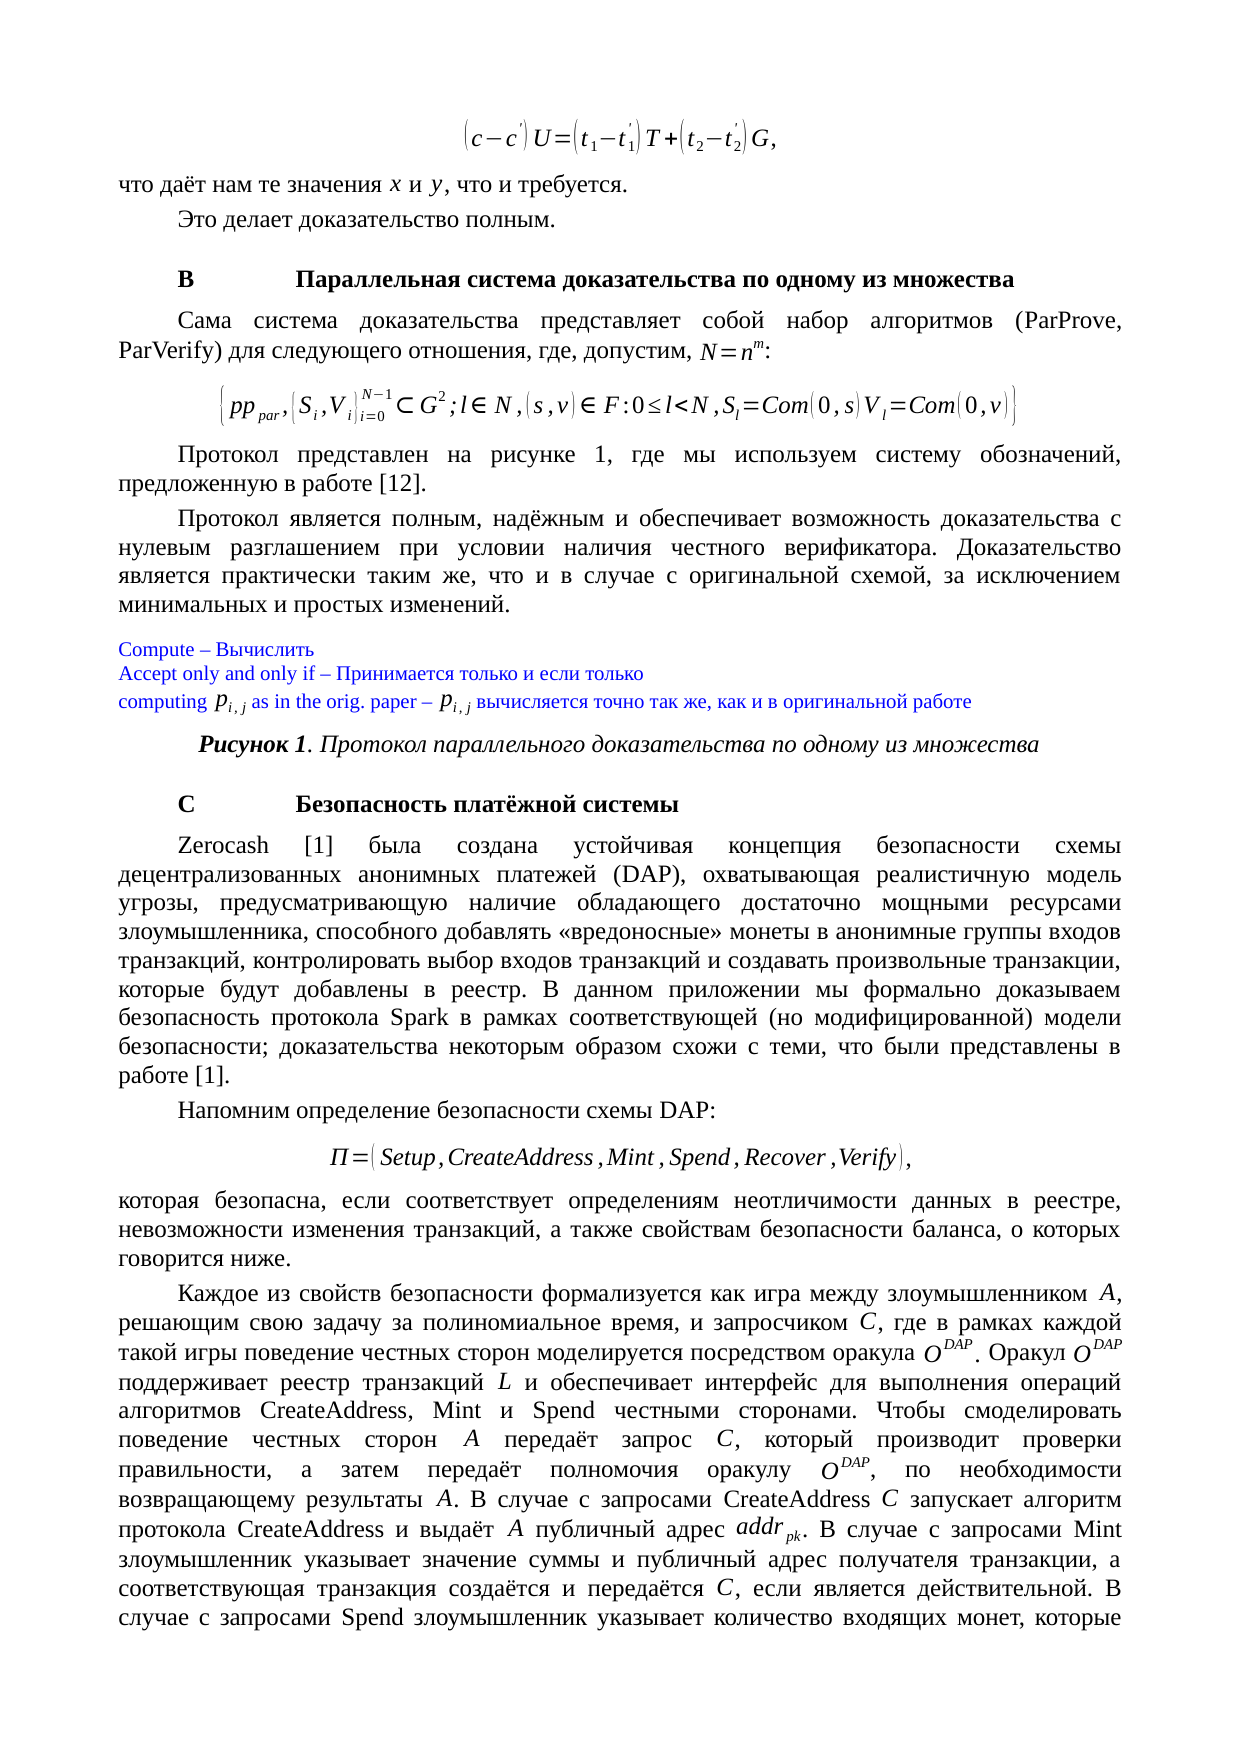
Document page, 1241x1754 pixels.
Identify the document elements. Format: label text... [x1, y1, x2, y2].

list которая безопасна, если соответствует определениям неотличимости данных в реестре, невозможности изменения транзакций, а также свойствам безопасности баланса, о которых говорится ниже. [118, 1186, 1122, 1272]
list Напомним определение безопасности схемы DAP: [118, 1095, 1122, 1124]
text что даёт нам те значения и , что и требуется. [118, 169, 1122, 198]
list Протокол является полным, надёжным и обеспечивает возможность доказательства с нулевым разглашением при условии наличия честного верификатора. Доказательство является практически таким же, что и в случае с оригинальной схемой, за исключением минимальных и простых изменений. [118, 503, 1122, 618]
text B Параллельная система доказательства по одному из множества [177, 264, 1122, 293]
list computing as in the orig. paper – вычисляется точно так же, как и в оригинальной работе [118, 685, 1122, 716]
list Compute – Вычислить [118, 637, 1122, 661]
list Сама система доказательства представляет собой набор алгоритмов (ParProve, ParVerify) для следующего отношения, где, допустим, : [118, 306, 1122, 365]
list Это делает доказательство полным. [118, 204, 1122, 233]
list , [118, 1142, 1122, 1173]
list , [118, 118, 1122, 157]
text Рисунок 1. Протокол параллельного доказательства по одному из множества [118, 729, 1122, 757]
list Каждое из свойств безопасности формализуется как игра между злоумышленником , решающим свою задачу за полиномиальное время, и запросчиком , где в рамках каждой такой игры поведение честных сторон моделируется посредством оракула Оракул поддерживает реестр транзакций и обеспечивает интерфейс для выполнения операций алгоритмов CreateAddress, Mint и Spend честными сторонами. Чтобы смоделировать поведение честных сторон передаёт запрос , который производит проверки правильности, а затем передаёт полномочия оракулу , по необходимости возвращающему результаты . В случае с запросами CreateAddress запускает алгоритм протокола CreateAddress и выдаёт публичный адрес . В случае с запросами Mint злоумышленник указывает значение суммы и публичный адрес получателя транзакции, а соответствующая транзакция создаётся и передаётся , если является действительной. В случае с запросами Spend злоумышленник указывает количество входящих монет, которые будут использованы, а также значения сумм и публичные адреса получателя транзакции, а соответствующая транзакция создаётся (после того, как восстановит использованные монеты) и передаётся , если является действительной. Оракул также передаёт запрос Insert, который позволяет злоумышленнику вставить в реестр произвольную и потенциально вредоносную транзакцию или , которые, как при этом предполагается, являются действительными. [118, 1278, 1122, 1631]
text C Безопасность платёжной системы [177, 789, 1122, 817]
list Протокол представлен на рисунке 1, где мы используем систему обозначений, предложенную в работе [12]. [118, 439, 1122, 497]
list Zerocash [1] была создана устойчивая концепция безопасности схемы децентрализованных анонимных платежей (DAP), охватывающая реалистичную модель угрозы, предусматривающую наличие обладающего достаточно мощными ресурсами злоумышленника, способного добавлять «вредоносные» монеты в анонимные группы входов транзакций, контролировать выбор входов транзакций и создавать произвольные транзакции, которые будут добавлены в реестр. В данном приложении мы формально доказываем безопасность протокола Spark в рамках соответствующей (но модифицированной) модели безопасности; доказательства некоторым образом схожи с теми, что были представлены в работе [1]. [118, 830, 1122, 1089]
list Accept only and only if – Принимается только и если только [118, 661, 1122, 685]
